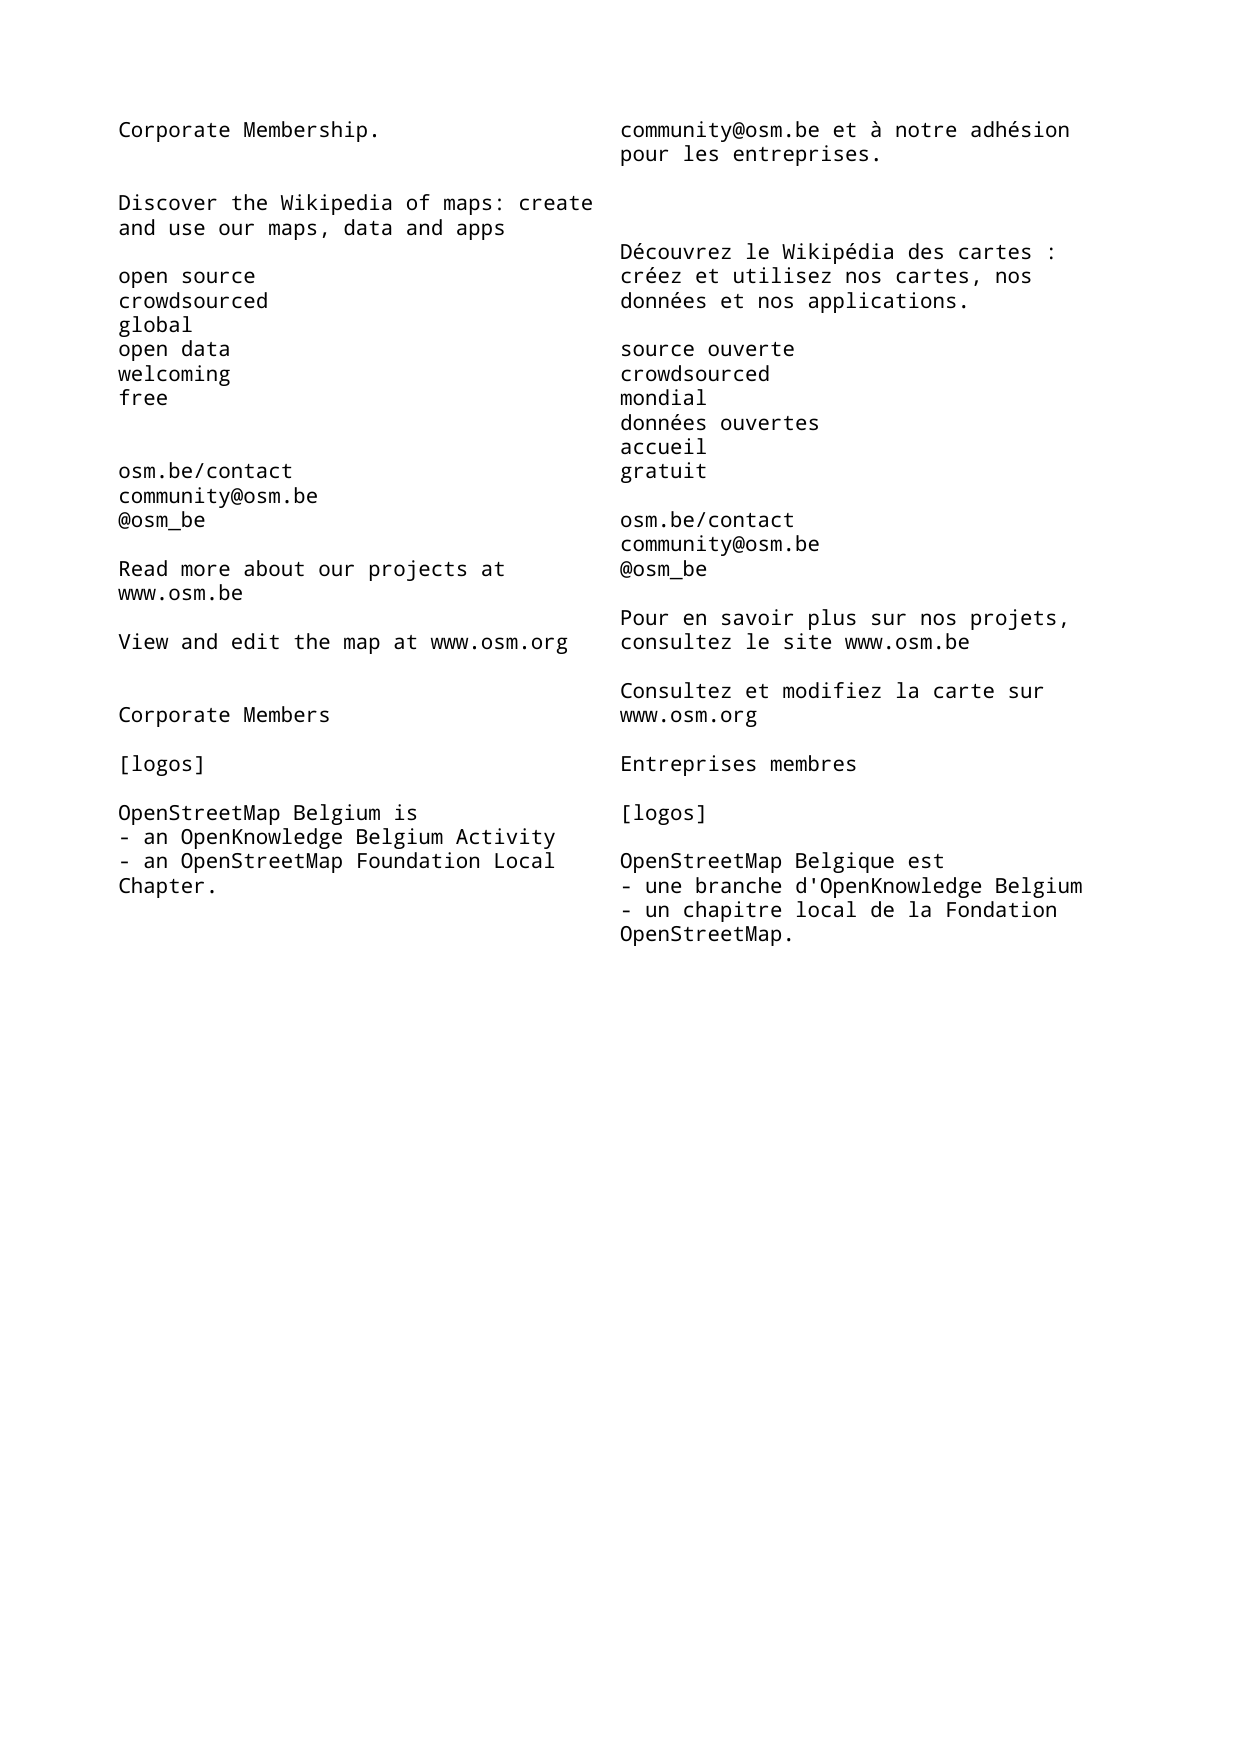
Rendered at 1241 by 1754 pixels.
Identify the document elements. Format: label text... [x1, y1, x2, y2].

table_header Corporate Membership. Discover the Wikipedia of maps: create and use our maps, data and apps open source crowdsourced global open data welcoming free osm.be/contact community@osm.be @osm_be Read more about our projects at www.osm.be View and edit the map at www.osm.org Corporate Members [logos] OpenStreetMap Belgium is - an OpenKnowledge Belgium Activity - an OpenStreetMap Foundation Local Chapter. [118, 118, 620, 947]
table_header community@osm.be et à notre adhésion pour les entreprises. Découvrez le Wikipédia des cartes : créez et utilisez nos cartes, nos données et nos applications. source ouverte crowdsourced mondial données ouvertes accueil gratuit osm.be/contact community@osm.be @osm_be Pour en savoir plus sur nos projets, consultez le site www.osm.be Consultez et modifiez la carte sur www.osm.org Entreprises membres [logos] OpenStreetMap Belgique est - une branche d'OpenKnowledge Belgium - un chapitre local de la Fondation OpenStreetMap. [620, 118, 1122, 947]
